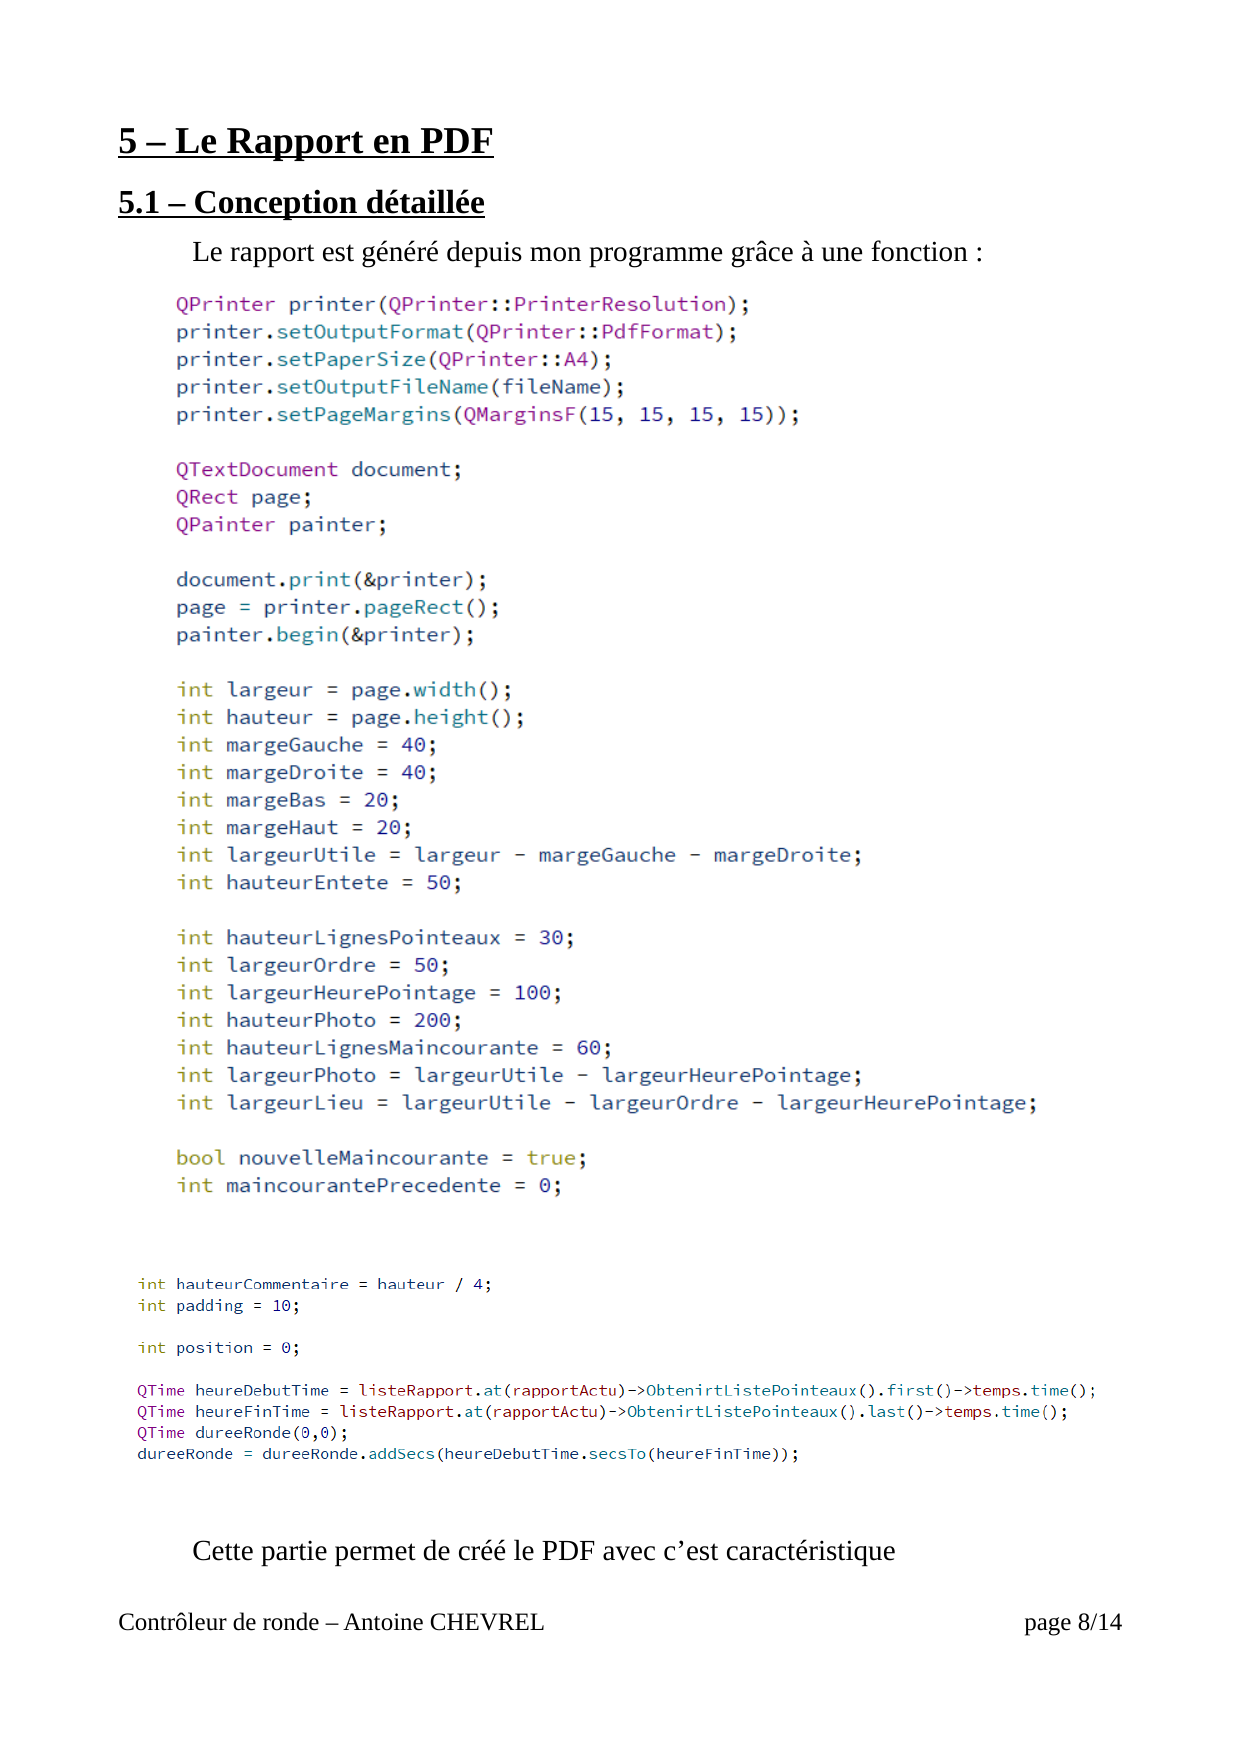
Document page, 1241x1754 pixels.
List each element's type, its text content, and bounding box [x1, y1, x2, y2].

picture [111, 1262, 1116, 1476]
subtitle 5.1 – Conception détaillée [118, 183, 1122, 221]
picture [146, 286, 1094, 1201]
text Cette partie permet de créé le PDF avec c’est caractéristique [118, 1533, 1122, 1567]
text Le rapport est généré depuis mon programme grâce à une fonction : [118, 234, 1122, 267]
subtitle 5 – Le Rapport en PDF [118, 118, 1122, 162]
